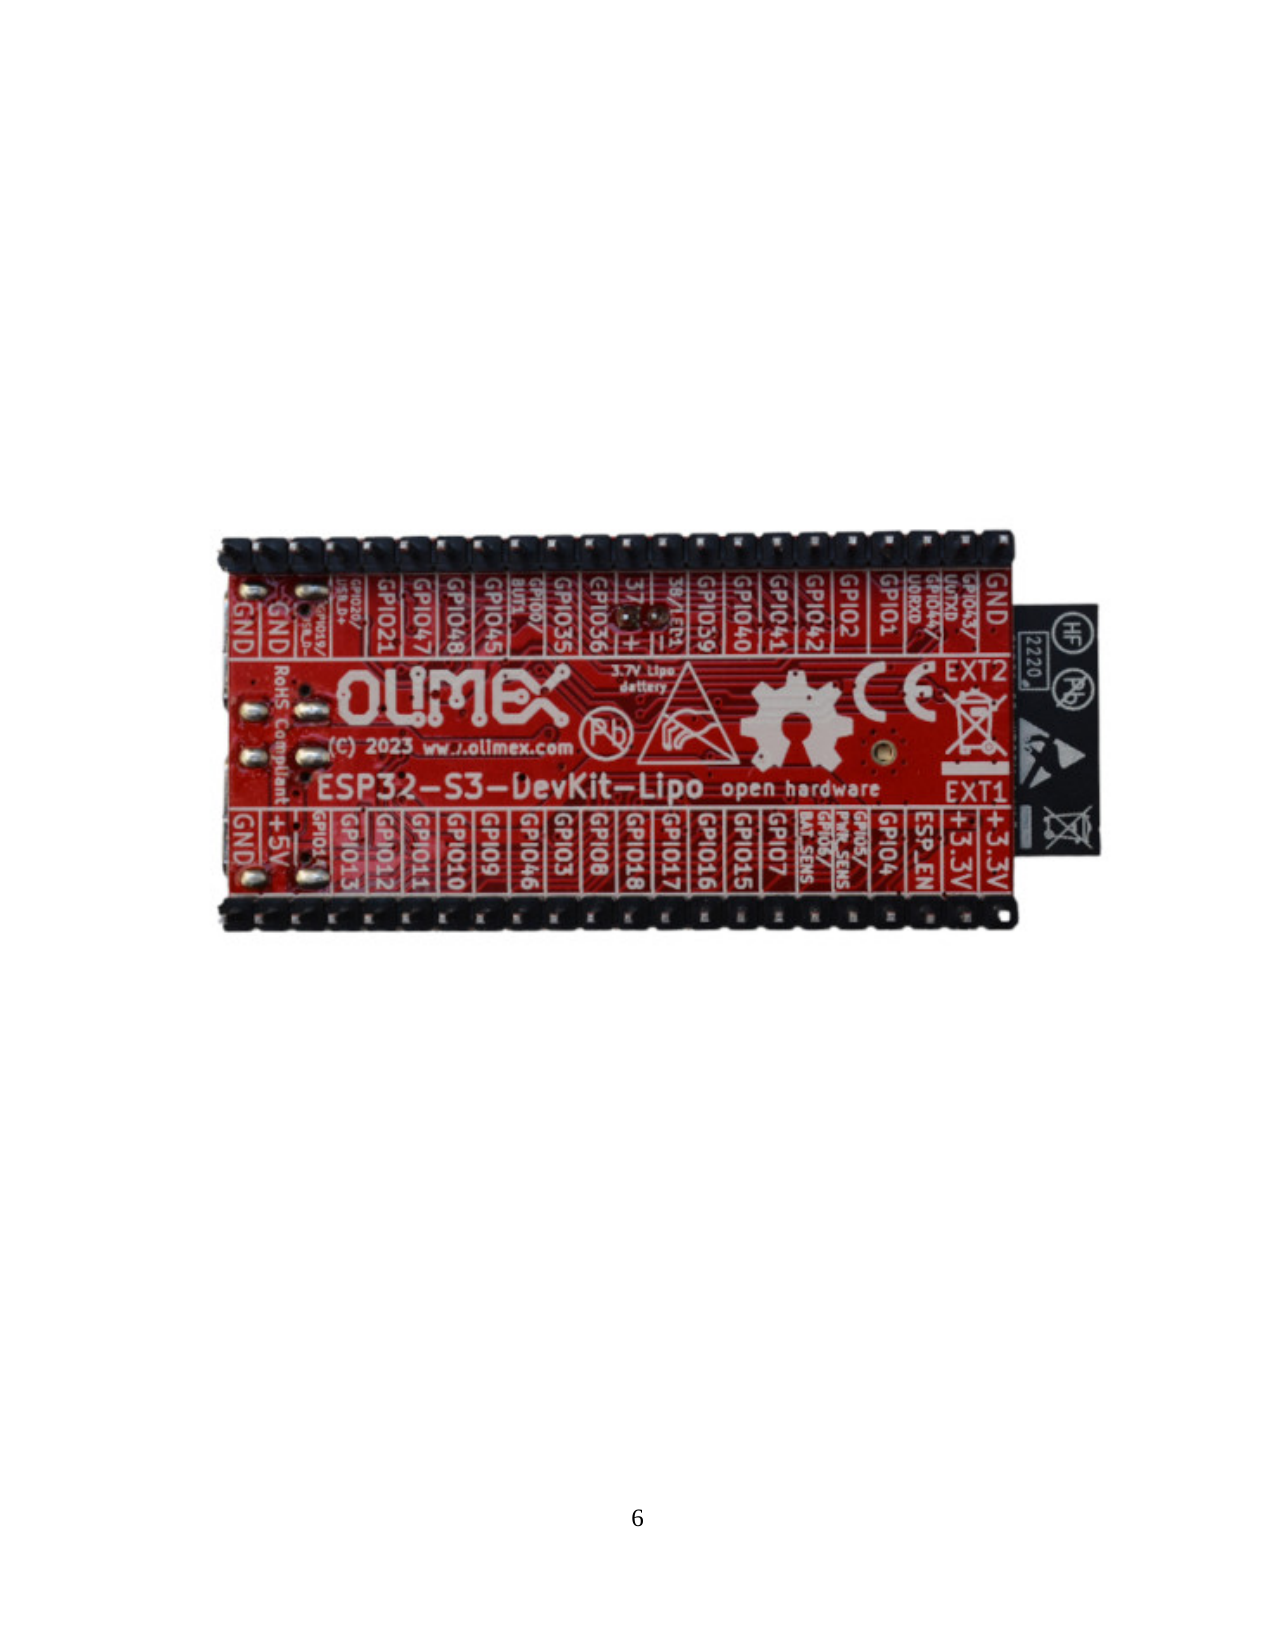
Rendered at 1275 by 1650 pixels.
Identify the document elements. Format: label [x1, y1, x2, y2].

picture [183, 267, 1117, 1201]
